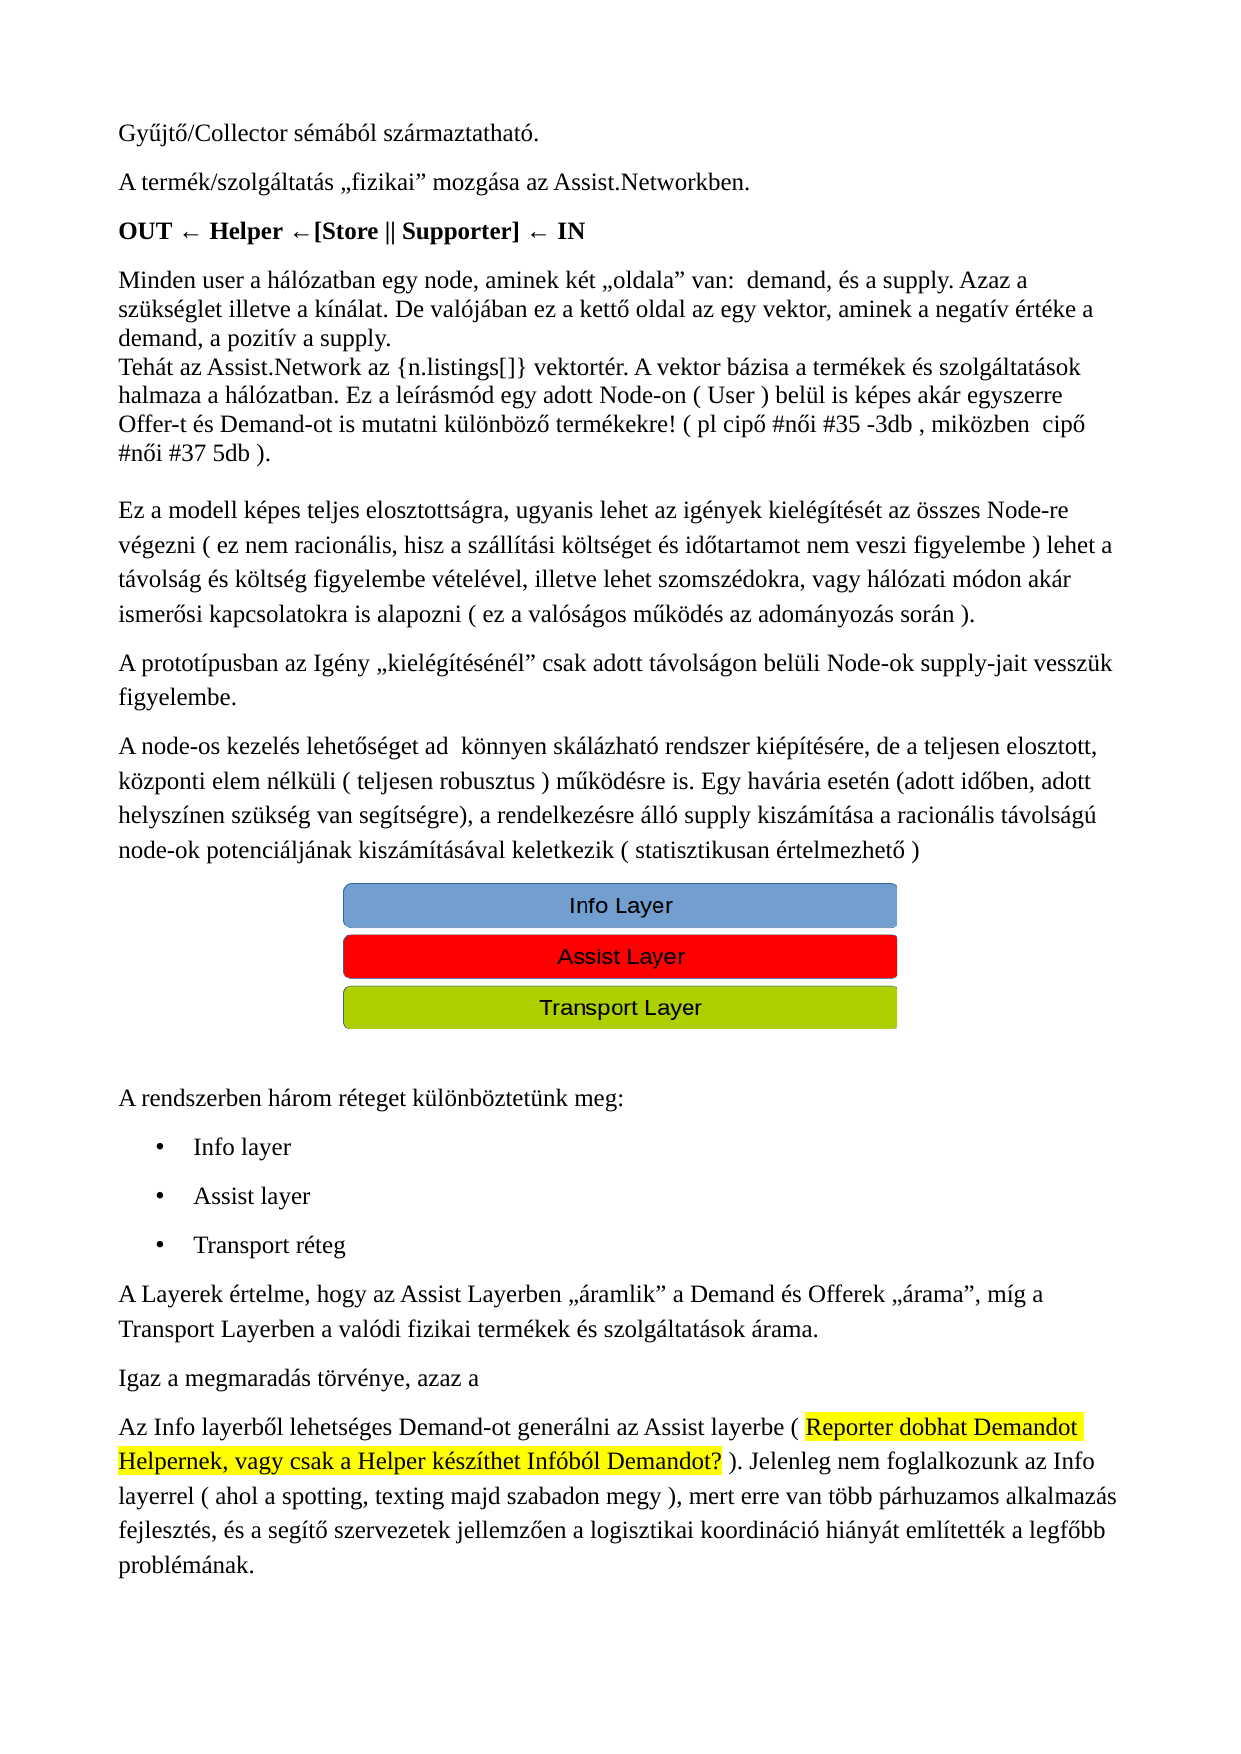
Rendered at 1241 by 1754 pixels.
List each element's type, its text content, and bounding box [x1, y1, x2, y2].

text A rendszerben három réteget különböztetünk meg: [118, 1083, 1122, 1112]
text Minden user a hálózatban egy node, aminek két „oldala” van: demand, és a supply. Azaz a szükséglet illetve a kínálat. De valójában ez a kettő oldal az egy vektor, aminek a negatív értéke a demand, a pozitív a supply. Tehát az Assist.Network az {n.listings[]} vektortér. A vektor bázisa a termékek és szolgáltatások halmaza a hálózatban. Ez a leírásmód egy adott Node-on ( User ) belül is képes akár egyszerre Offer-t és Demand-ot is mutatni különböző termékekre! ( pl cipő #női #35 -3db , miközben cipő #női #37 5db ). [118, 265, 1122, 467]
list Transport réteg [156, 1230, 1122, 1259]
text A termék/szolgáltatás „fizikai” mozgása az Assist.Networkben. [118, 167, 1122, 196]
text A prototípusban az Igény „kielégítésénél” csak adott távolságon belüli Node-ok supply-jait vesszük figyelembe. [118, 648, 1122, 711]
list Info layer [156, 1132, 1122, 1161]
text Az Info layerből lehetséges Demand-ot generálni az Assist layerbe ( Reporter dobhat Demandot Helpernek, vagy csak a Helper készíthet Infóból Demandot? ). Jelenleg nem foglalkozunk az Info layerrel ( ahol a spotting, texting majd szabadon megy ), mert erre van több párhuzamos alkalmazás fejlesztés, és a segítő szervezetek jellemzően a logisztikai koordináció hiányát említették a legfőbb problémának. [118, 1412, 1122, 1578]
text Igaz a megmaradás törvénye, azaz a [118, 1363, 1122, 1392]
text Ez a modell képes teljes elosztottságra, ugyanis lehet az igények kielégítését az összes Node-re végezni ( ez nem racionális, hisz a szállítási költséget és időtartamot nem veszi figyelembe ) lehet a távolság és költség figyelembe vételével, illetve lehet szomszédokra, vagy hálózati módon akár ismerősi kapcsolatokra is alapozni ( ez a valóságos működés az adományozás során ). [118, 495, 1122, 627]
picture [343, 883, 898, 1029]
text OUT ← Helper ←[Store || Supporter] ← IN [118, 216, 1122, 245]
text A node-os kezelés lehetőséget ad könnyen skálázható rendszer kiépítésére, de a teljesen elosztott, központi elem nélküli ( teljesen robusztus ) működésre is. Egy havária esetén (adott időben, adott helyszínen szükség van segítségre), a rendelkezésre álló supply kiszámítása a racionális távolságú node-ok potenciáljának kiszámításával keletkezik ( statisztikusan értelmezhető ) [118, 731, 1122, 863]
text Gyűjtő/Collector sémából származtatható. [118, 118, 1122, 147]
text A Layerek értelme, hogy az Assist Layerben „áramlik” a Demand és Offerek „árama”, míg a Transport Layerben a valódi fizikai termékek és szolgáltatások árama. [118, 1279, 1122, 1342]
list Assist layer [156, 1181, 1122, 1210]
